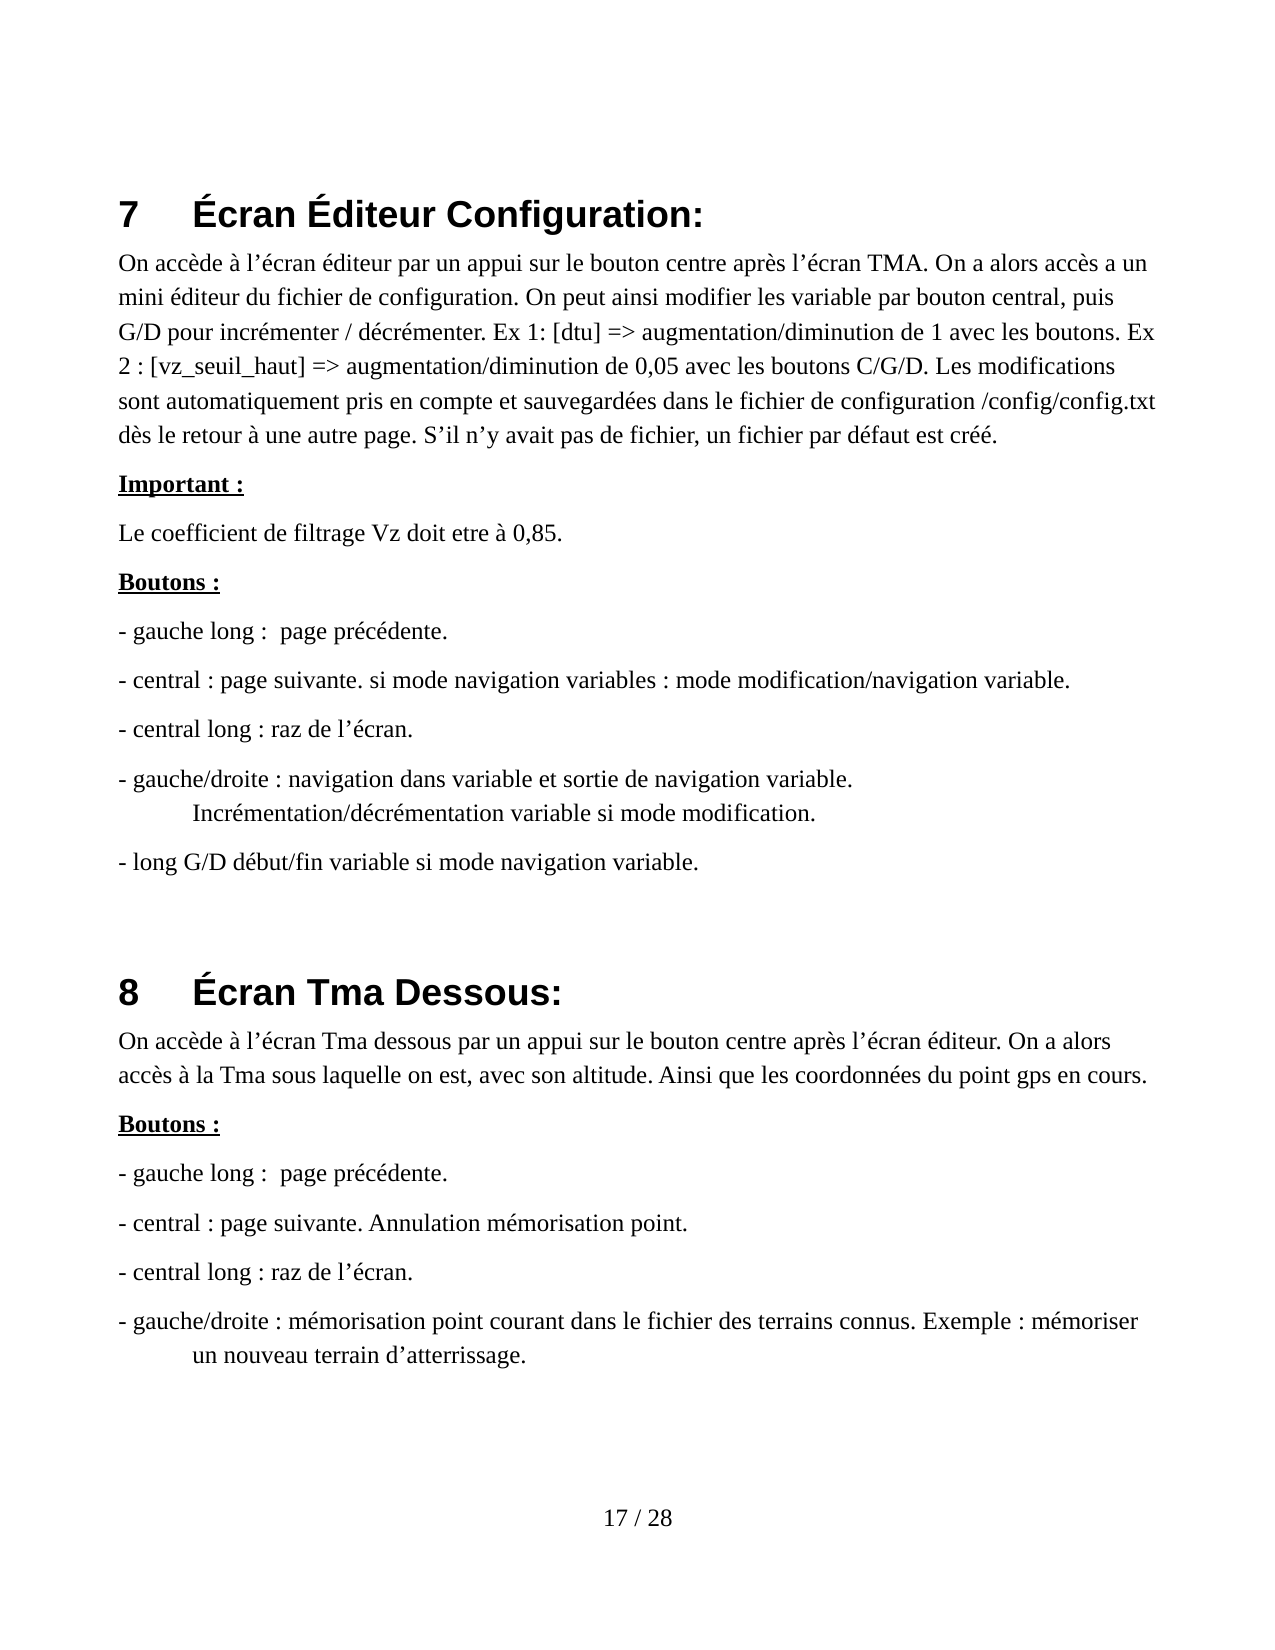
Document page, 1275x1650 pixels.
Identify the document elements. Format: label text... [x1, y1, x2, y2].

text Boutons : [118, 567, 1157, 596]
text - central : page suivante. si mode navigation variables : mode modification/navigation variable. [118, 666, 1157, 694]
text Le coefficient de filtrage Vz doit etre à 0,85. [118, 518, 1157, 547]
text - central : page suivante. Annulation mémorisation point. [118, 1208, 1157, 1236]
text - central long : raz de l’écran. [118, 714, 1157, 743]
subtitle Écran Tma Dessous: [118, 970, 1157, 1013]
text On accède à l’écran Tma dessous par un appui sur le bouton centre après l’écran éditeur. On a alors accès à la Tma sous laquelle on est, avec son altitude. Ainsi que les coordonnées du point gps en cours. [118, 1026, 1157, 1089]
text - gauche/droite : navigation dans variable et sortie de navigation variable. Incrémentation/décrémentation variable si mode modification. [118, 764, 1157, 827]
subtitle Écran Éditeur Configuration: [118, 192, 1157, 235]
text Boutons : [118, 1109, 1157, 1138]
text - gauche long : page précédente. [118, 1158, 1157, 1187]
text - gauche/droite : mémorisation point courant dans le fichier des terrains connus. Exemple : mémoriser un nouveau terrain d’atterrissage. [118, 1306, 1157, 1369]
text - central long : raz de l’écran. [118, 1257, 1157, 1285]
text - long G/D début/fin variable si mode navigation variable. [118, 847, 1157, 876]
text - gauche long : page précédente. [118, 616, 1157, 645]
text Important : [118, 469, 1157, 498]
text On accède à l’écran éditeur par un appui sur le bouton centre après l’écran TMA. On a alors accès a un mini éditeur du fichier de configuration. On peut ainsi modifier les variable par bouton central, puis G/D pour incrémenter / décrémenter. Ex 1: [dtu] => augmentation/diminution de 1 avec les boutons. Ex 2 : [vz_seuil_haut] => augmentation/diminution de 0,05 avec les boutons C/G/D. Les modifications sont automatiquement pris en compte et sauvegardées dans le fichier de configuration /config/config.txt dès le retour à une autre page. S’il n’y avait pas de fichier, un fichier par défaut est créé. [118, 248, 1157, 449]
